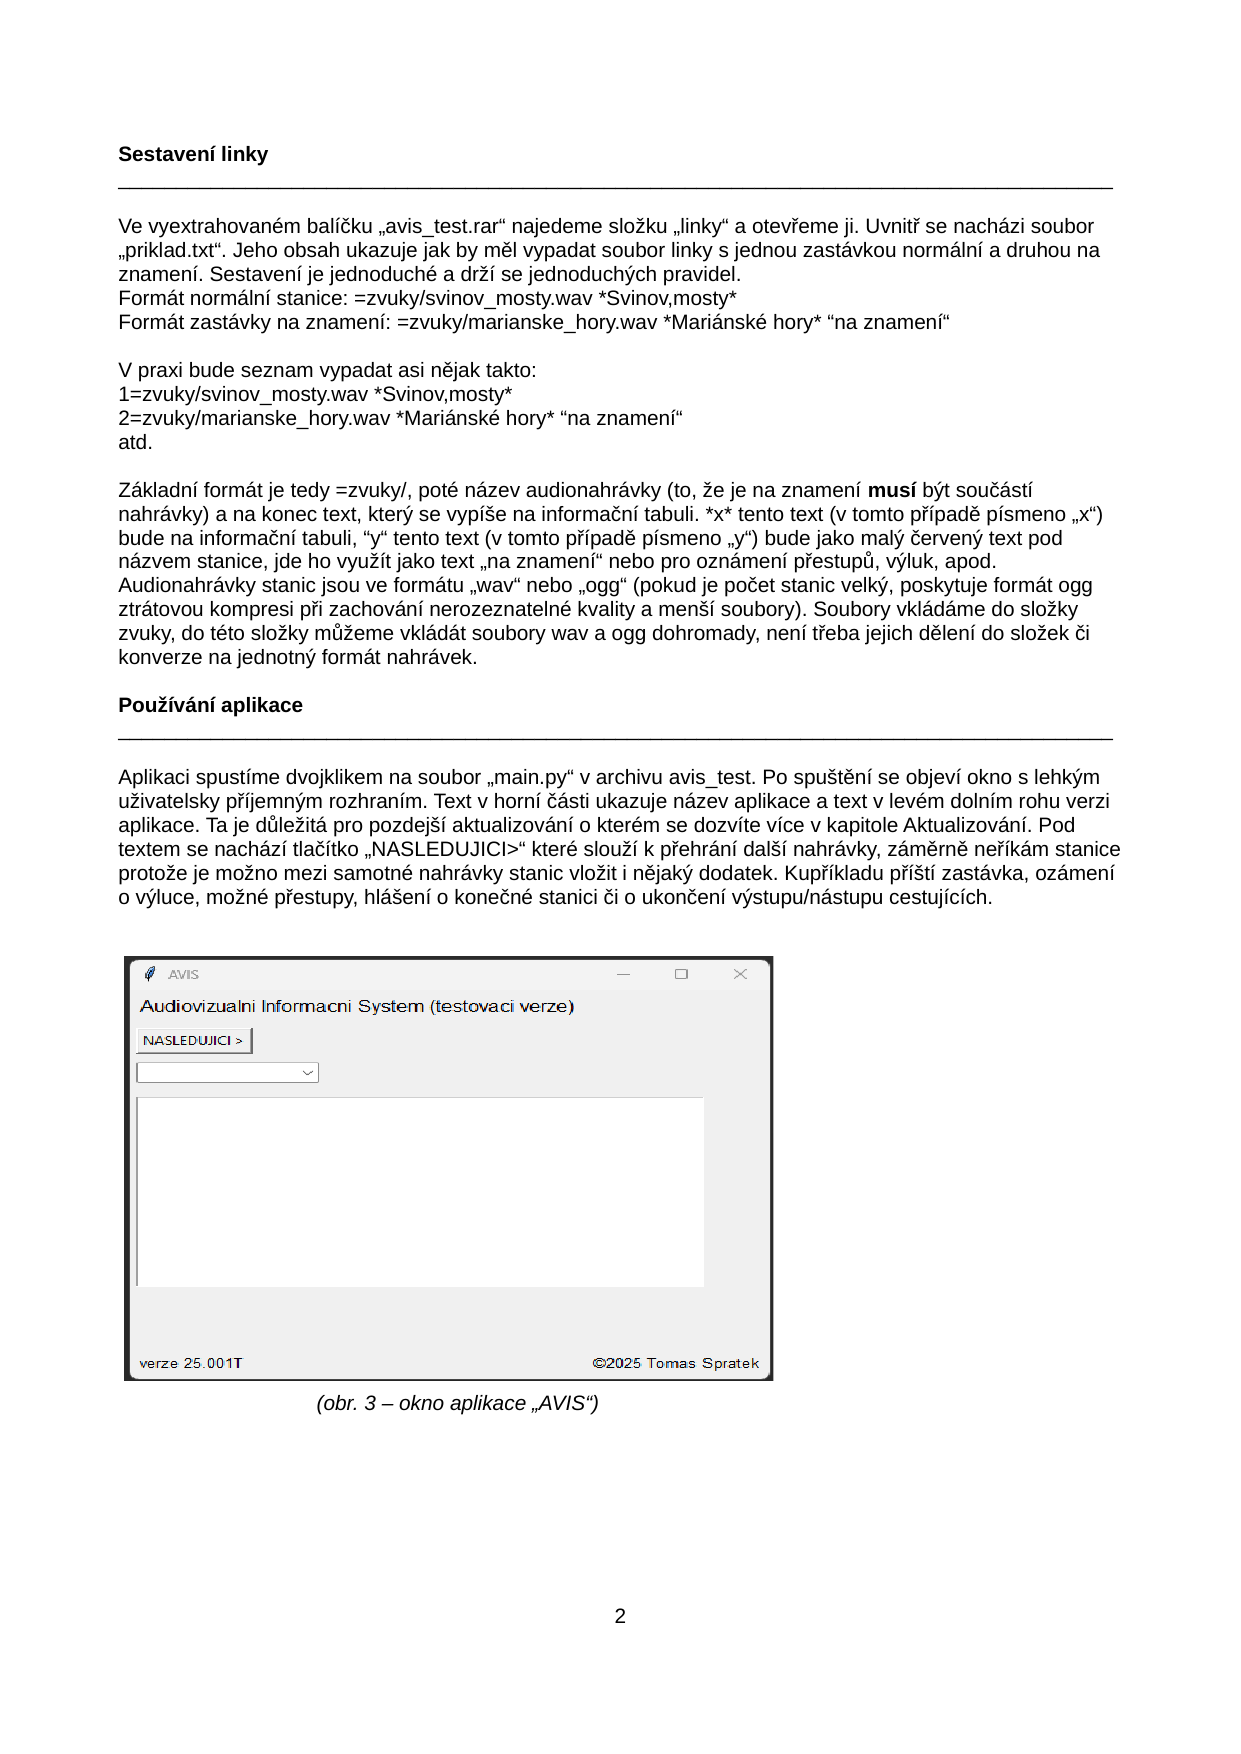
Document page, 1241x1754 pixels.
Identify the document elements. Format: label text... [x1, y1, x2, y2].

text Ve vyextrahovaném balíčku „avis_test.rar“ najedeme složku „linky“ a otevřeme ji. Uvnitř se nacházi soubor „priklad.txt“. Jeho obsah ukazuje jak by měl vypadat soubor linky s jednou zastávkou normální a druhou na znamení. Sestavení je jednoduché a drží se jednoduchých pravidel. [118, 214, 1122, 286]
text 2 [118, 1603, 1122, 1627]
text Sestavení linky [118, 142, 1122, 166]
text Formát normální stanice: =zvuky/svinov_mosty.wav *Svinov,mosty* [118, 286, 1122, 310]
text V praxi bude seznam vypadat asi nějak takto: [118, 358, 1122, 382]
text ______________________________________________________________________________________ [118, 166, 1122, 190]
text atd. [118, 429, 1122, 453]
text Aplikaci spustíme dvojklikem na soubor „main.py“ v archivu avis_test. Po spuštění se objeví okno s lehkým uživatelsky příjemným rozhraním. Text v horní části ukazuje název aplikace a text v levém dolním rohu verzi aplikace. Ta je důležitá pro pozdejší aktualizování o kterém se dozvíte více v kapitole Aktualizování. Pod textem se nachází tlačítko „NASLEDUJICI>“ které slouží k přehrání další nahrávky, záměrně neříkám stanice protože je možno mezi samotné nahrávky stanic vložit i nějaký dodatek. Kupříkladu příští zastávka, ozámení o výluce, možné přestupy, hlášení o konečné stanici či o ukončení výstupu/nástupu cestujících. [118, 765, 1122, 909]
text Formát zastávky na znamení: =zvuky/marianske_hory.wav *Mariánské hory* “na znamení“ [118, 310, 1122, 334]
text 1=zvuky/svinov_mosty.wav *Svinov,mosty* [118, 382, 1122, 406]
text 2=zvuky/marianske_hory.wav *Mariánské hory* “na znamení“ [118, 406, 1122, 429]
text ______________________________________________________________________________________ [118, 717, 1122, 741]
text Základní formát je tedy =zvuky/, poté název audionahrávky (to, že je na znamení musí být součástí nahrávky) a na konec text, který se vypíše na informační tabuli. *x* tento text (v tomto případě písmeno „x“) bude na informační tabuli, “y“ tento text (v tomto případě písmeno „y“) bude jako malý červený text pod názvem stanice, jde ho využít jako text „na znamení“ nebo pro oznámení přestupů, výluk, apod. Audionahrávky stanic jsou ve formátu „wav“ nebo „ogg“ (pokud je počet stanic velký, poskytuje formát ogg ztrátovou kompresi při zachování nerozeznatelné kvality a menší soubory). Soubory vkládáme do složky zvuky, do této složky můžeme vkládát soubory wav a ogg dohromady, není třeba jejich dělení do složek či konverze na jednotný formát nahrávek. [118, 477, 1122, 669]
text Používání aplikace [118, 693, 1122, 717]
picture [124, 956, 774, 1381]
